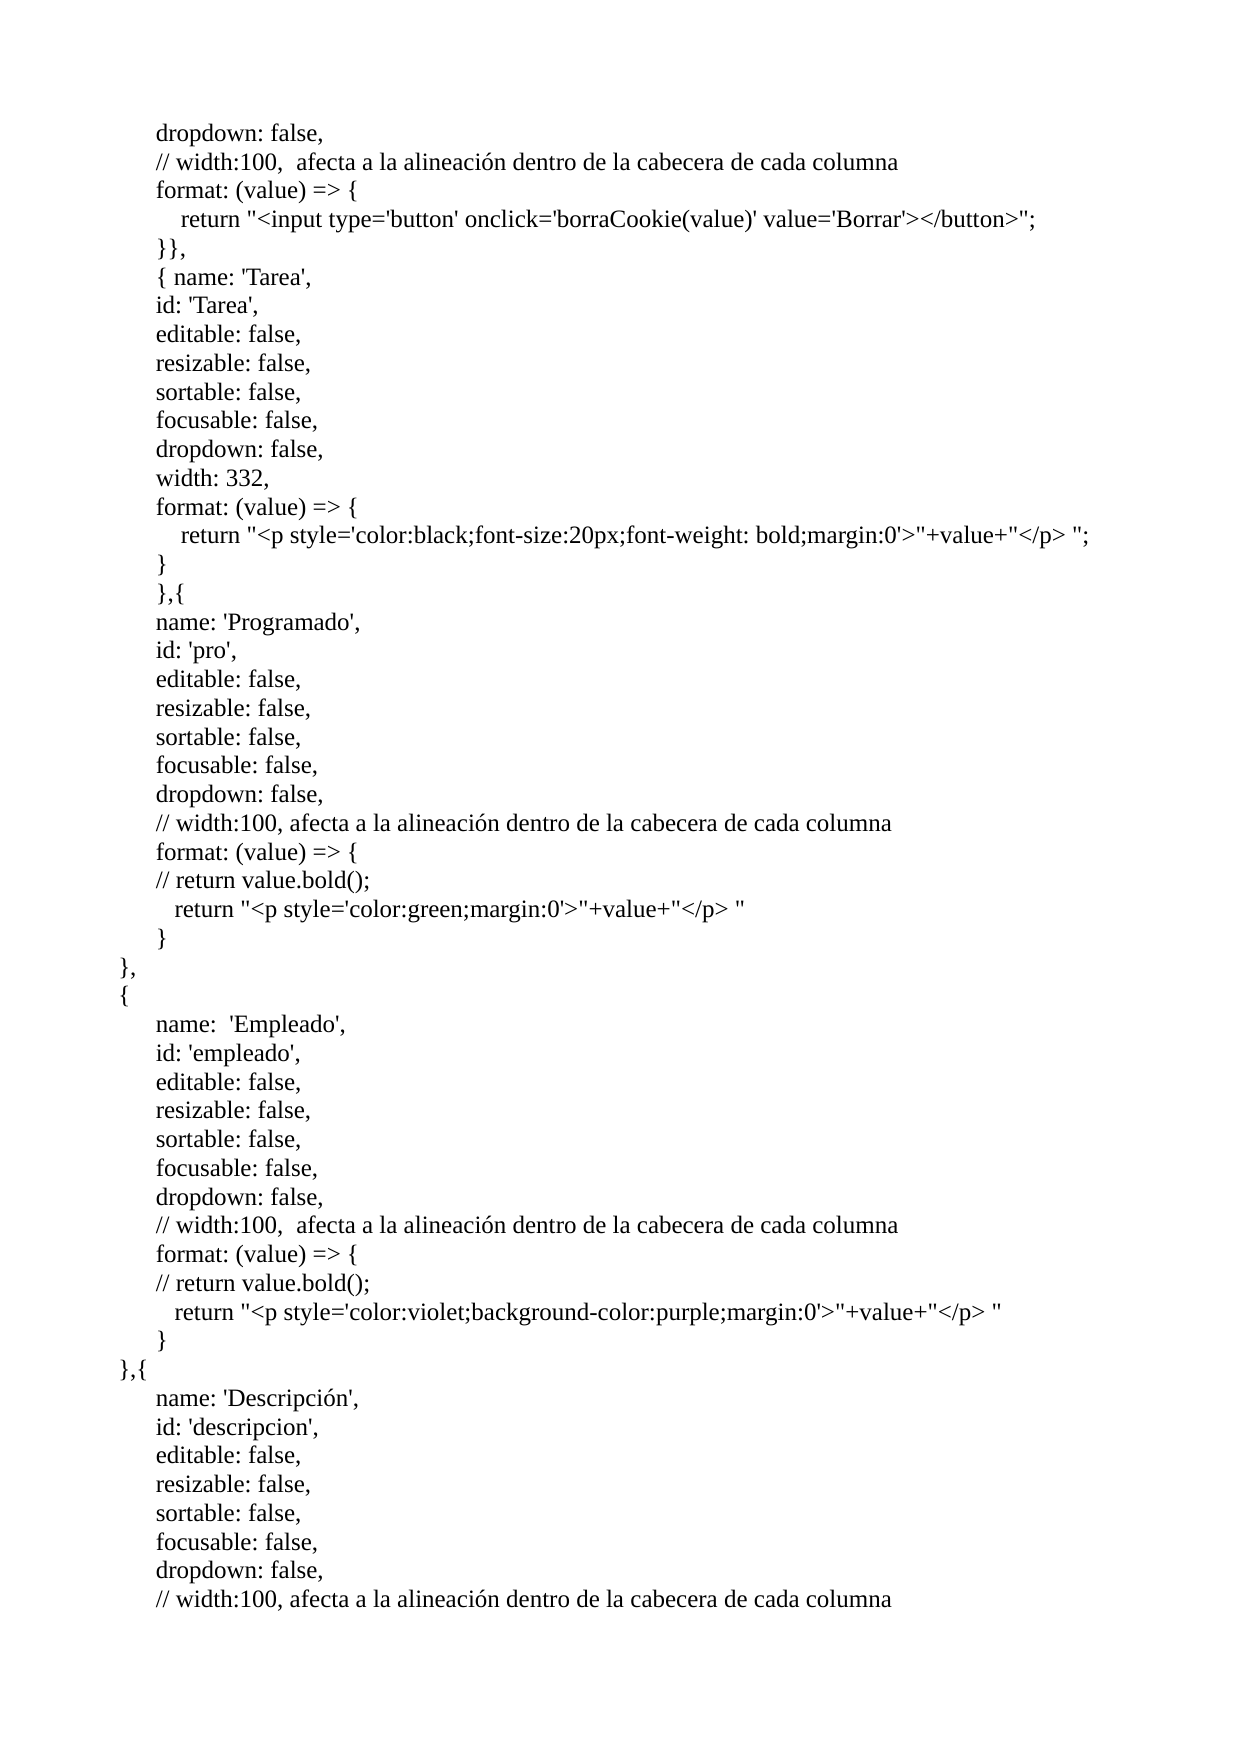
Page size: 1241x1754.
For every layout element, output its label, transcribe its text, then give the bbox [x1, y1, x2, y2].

text dropdown: false, [118, 118, 1122, 147]
text sortable: false, [118, 377, 1122, 406]
text name: 'Empleado', [118, 1009, 1122, 1038]
text return "<input type='button' onclick='borraCookie(value)' value='Borrar'></button>"; [118, 204, 1122, 233]
text // width:100, afecta a la alineación dentro de la cabecera de cada columna [118, 808, 1122, 837]
text return "<p style='color:violet;background-color:purple;margin:0'>"+value+"</p> " [118, 1297, 1122, 1326]
text editable: false, [118, 664, 1122, 693]
text dropdown: false, [118, 1556, 1122, 1584]
text return "<p style='color:black;font-size:20px;font-weight: bold;margin:0'>"+value+"</p> "; [118, 521, 1122, 549]
text // return value.bold(); [118, 1268, 1122, 1297]
text // width:100, afecta a la alineación dentro de la cabecera de cada columna [118, 147, 1122, 176]
text return "<p style='color:green;margin:0'>"+value+"</p> " [118, 894, 1122, 923]
text sortable: false, [118, 1124, 1122, 1153]
text id: 'pro', [118, 636, 1122, 664]
text focusable: false, [118, 751, 1122, 779]
text } [118, 549, 1122, 578]
text { [118, 981, 1122, 1009]
text format: (value) => { [118, 837, 1122, 866]
text dropdown: false, [118, 779, 1122, 808]
text format: (value) => { [118, 176, 1122, 204]
text focusable: false, [118, 406, 1122, 434]
text focusable: false, [118, 1153, 1122, 1182]
text },{ [118, 1354, 1122, 1383]
text },{ [118, 578, 1122, 607]
text id: 'descripcion', [118, 1412, 1122, 1441]
text resizable: false, [118, 1469, 1122, 1498]
text editable: false, [118, 1441, 1122, 1469]
text dropdown: false, [118, 1182, 1122, 1211]
text dropdown: false, [118, 434, 1122, 463]
text id: 'Tarea', [118, 291, 1122, 319]
text } [118, 923, 1122, 952]
text }, [118, 952, 1122, 981]
text { name: 'Tarea', [118, 262, 1122, 291]
text id: 'empleado', [118, 1038, 1122, 1067]
text editable: false, [118, 1067, 1122, 1096]
text name: 'Programado', [118, 607, 1122, 636]
text width: 332, [118, 463, 1122, 492]
text // return value.bold(); [118, 866, 1122, 894]
text sortable: false, [118, 1498, 1122, 1527]
text editable: false, [118, 319, 1122, 348]
text resizable: false, [118, 1096, 1122, 1124]
text }}, [118, 233, 1122, 262]
text sortable: false, [118, 722, 1122, 751]
text // width:100, afecta a la alineación dentro de la cabecera de cada columna [118, 1584, 1122, 1613]
text name: 'Descripción', [118, 1383, 1122, 1412]
text } [118, 1326, 1122, 1354]
text format: (value) => { [118, 492, 1122, 521]
text // width:100, afecta a la alineación dentro de la cabecera de cada columna [118, 1211, 1122, 1239]
text format: (value) => { [118, 1239, 1122, 1268]
text focusable: false, [118, 1527, 1122, 1556]
text resizable: false, [118, 348, 1122, 377]
text resizable: false, [118, 693, 1122, 722]
